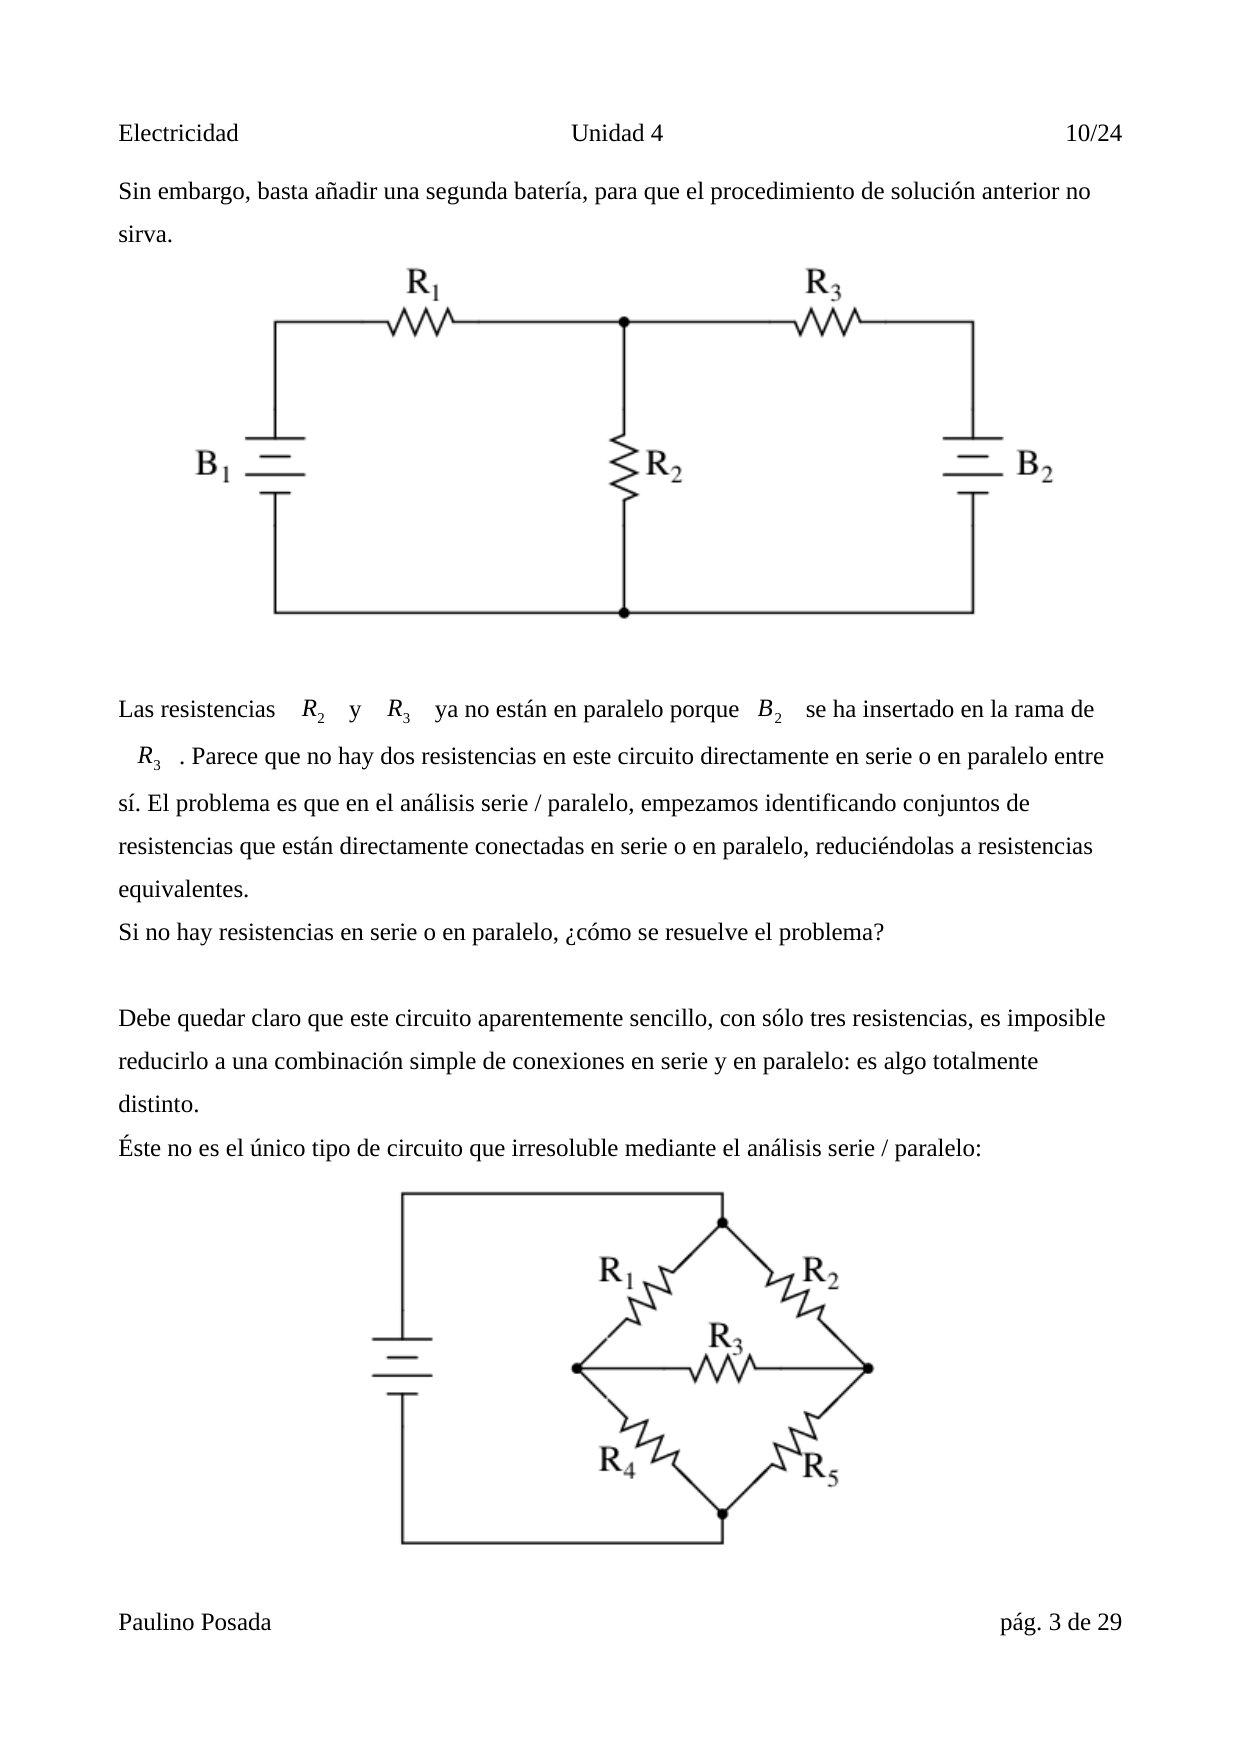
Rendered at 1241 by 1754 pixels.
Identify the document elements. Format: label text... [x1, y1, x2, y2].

text Sin embargo, basta añadir una segunda batería, para que el procedimiento de solución anterior no sirva. [118, 176, 1122, 248]
picture [175, 262, 1065, 633]
text Éste no es el único tipo de circuito que irresoluble mediante el análisis serie / paralelo: [118, 1133, 1122, 1161]
text Si no hay resistencias en serie o en paralelo, ¿cómo se resuelve el problema? [118, 917, 1122, 946]
text Las resistencias y ya no están en paralelo porque se ha insertado en la rama de . Parece que no hay dos resistencias en este circuito directamente en serie o en paralelo entre sí. El problema es que en el análisis serie / paralelo, empezamos identificando conjuntos de resistencias que están directamente conectadas en serie o en paralelo, reduciéndolas a resistencias equivalentes. [118, 694, 1122, 903]
text reducirlo a una combinación simple de conexiones en serie y en paralelo: es algo totalmente distinto. [118, 1046, 1122, 1118]
picture [353, 1175, 887, 1562]
text Debe quedar claro que este circuito aparentemente sencillo, con sólo tres resistencias, es imposible [118, 1003, 1122, 1032]
